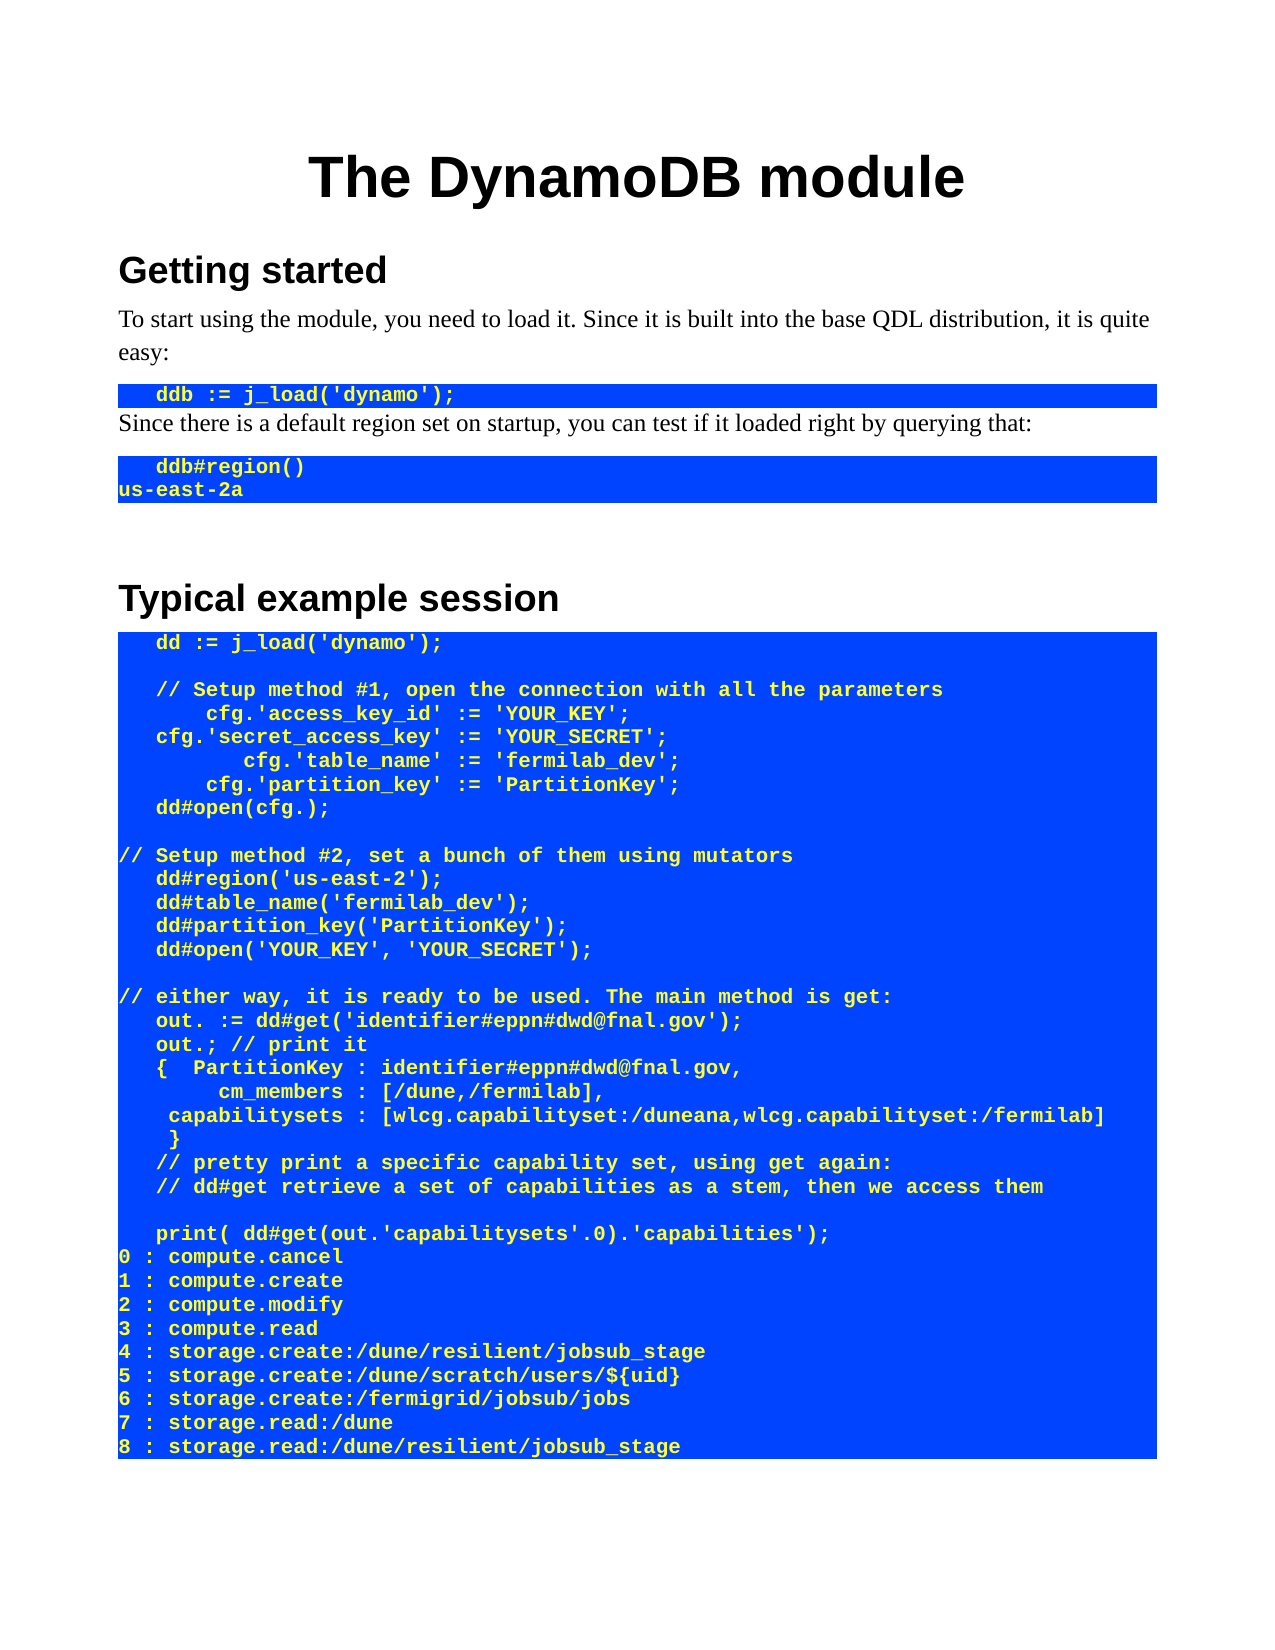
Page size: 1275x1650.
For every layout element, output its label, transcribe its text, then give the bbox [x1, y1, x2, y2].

text capabilitysets : [wlcg.capabilityset:/duneana,wlcg.capabilityset:/fermilab] [118, 1105, 1157, 1128]
title The DynamoDB module [118, 143, 1157, 210]
text 8 : storage.read:/dune/resilient/jobsub_stage [118, 1436, 1157, 1459]
text dd#region('us-east-2'); [118, 868, 1157, 892]
text ddb#region() [118, 456, 1157, 479]
text out.; // print it [118, 1034, 1157, 1057]
text dd#partition_key('PartitionKey'); [118, 916, 1157, 939]
text 6 : storage.create:/fermigrid/jobsub/jobs [118, 1388, 1157, 1412]
text { PartitionKey : identifier#eppn#dwd@fnal.gov, [118, 1057, 1157, 1081]
text 0 : compute.cancel [118, 1247, 1157, 1270]
subtitle Getting started [118, 248, 1157, 291]
text dd := j_load('dynamo'); [118, 632, 1157, 655]
text cfg.'access_key_id' := 'YOUR_KEY'; [118, 703, 1157, 726]
text dd#open('YOUR_KEY', 'YOUR_SECRET'); [118, 939, 1157, 963]
text 2 : compute.modify [118, 1294, 1157, 1317]
text 3 : compute.read [118, 1317, 1157, 1341]
text 4 : storage.create:/dune/resilient/jobsub_stage [118, 1341, 1157, 1365]
text 1 : compute.create [118, 1270, 1157, 1294]
text us-east-2a [118, 479, 1157, 503]
text // either way, it is ready to be used. The main method is get: [118, 986, 1157, 1010]
text ddb := j_load('dynamo'); [118, 384, 1157, 408]
text dd#table_name('fermilab_dev'); [118, 892, 1157, 916]
text To start using the module, you need to load it. Since it is built into the base QDL distribution, it is quite easy: [118, 304, 1157, 366]
text print( dd#get(out.'capabilitysets'.0).'capabilities'); [118, 1223, 1157, 1247]
subtitle Typical example session [118, 576, 1157, 619]
text dd#open(cfg.); [118, 797, 1157, 821]
text Since there is a default region set on startup, you can test if it loaded right by querying that: [118, 408, 1157, 437]
text // dd#get retrieve a set of capabilities as a stem, then we access them [118, 1176, 1157, 1199]
text cm_members : [/dune,/fermilab], [118, 1081, 1157, 1105]
text // pretty print a specific capability set, using get again: [118, 1152, 1157, 1176]
text cfg.'table_name' := 'fermilab_dev'; [118, 750, 1157, 774]
text cfg.'secret_access_key' := 'YOUR_SECRET'; [118, 726, 1157, 750]
text 7 : storage.read:/dune [118, 1412, 1157, 1436]
text 5 : storage.create:/dune/scratch/users/${uid} [118, 1365, 1157, 1388]
text // Setup method #2, set a bunch of them using mutators [118, 844, 1157, 868]
text } [118, 1128, 1157, 1152]
text cfg.'partition_key' := 'PartitionKey'; [118, 774, 1157, 797]
text // Setup method #1, open the connection with all the parameters [118, 679, 1157, 703]
text out. := dd#get('identifier#eppn#dwd@fnal.gov'); [118, 1010, 1157, 1034]
